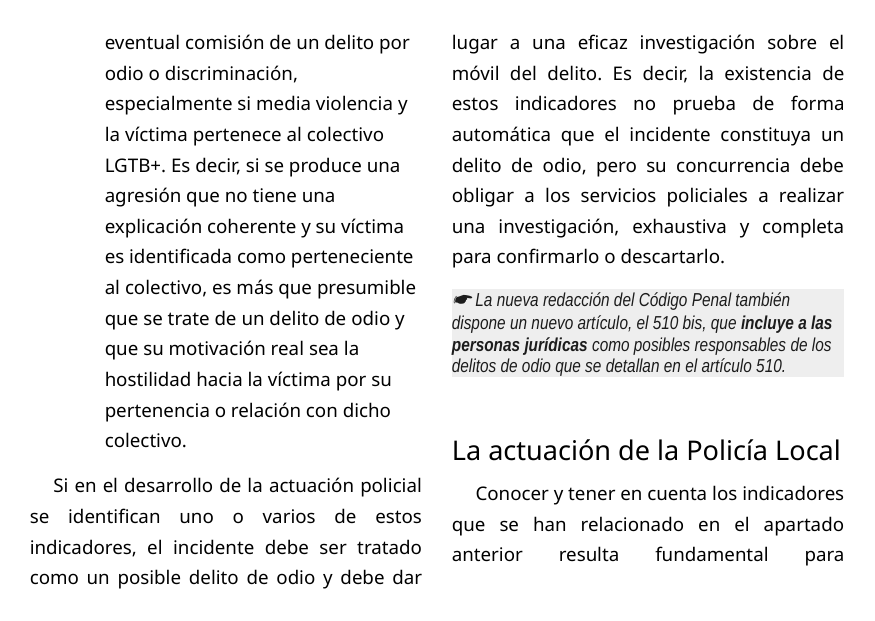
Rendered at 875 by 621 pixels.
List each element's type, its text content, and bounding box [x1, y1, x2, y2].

text lugar a una eficaz investigación sobre el móvil del delito. Es decir, la existencia de estos indicadores no prueba de forma automática que el incidente constituya un delito de odio, pero su concurrencia debe obligar a los servicios policiales a realizar una investigación, exhaustiva y completa para confirmarlo o descartarlo. [452, 29, 844, 269]
text Conocer y tener en cuenta los indicadores que se han relacionado en el apartado anterior resulta fundamental para [452, 481, 844, 567]
list eventual comisión de un delito por odio o discriminación, especialmente si media violencia y la víctima pertenece al colectivo LGTB+. Es decir, si se produce una agresión que no tiene una explicación coherente y su víctima es identificada como perteneciente al colectivo, es más que presumible que se trate de un delito de odio y que su motivación real sea la hostilidad hacia la víctima por su pertenencia o relación con dicho colectivo. [67, 29, 422, 453]
text  La nueva redacción del Código Penal también dispone un nuevo artículo, el 510 bis, que incluye a las personas jurídicas como posibles responsables de los delitos de odio que se detallan en el artículo 510. [452, 289, 844, 377]
subtitle La actuación de la Policía Local [452, 431, 844, 468]
text Si en el desarrollo de la actuación policial se identifican uno o varios de estos indicadores, el incidente debe ser tratado como un posible delito de odio y debe dar [29, 473, 422, 590]
